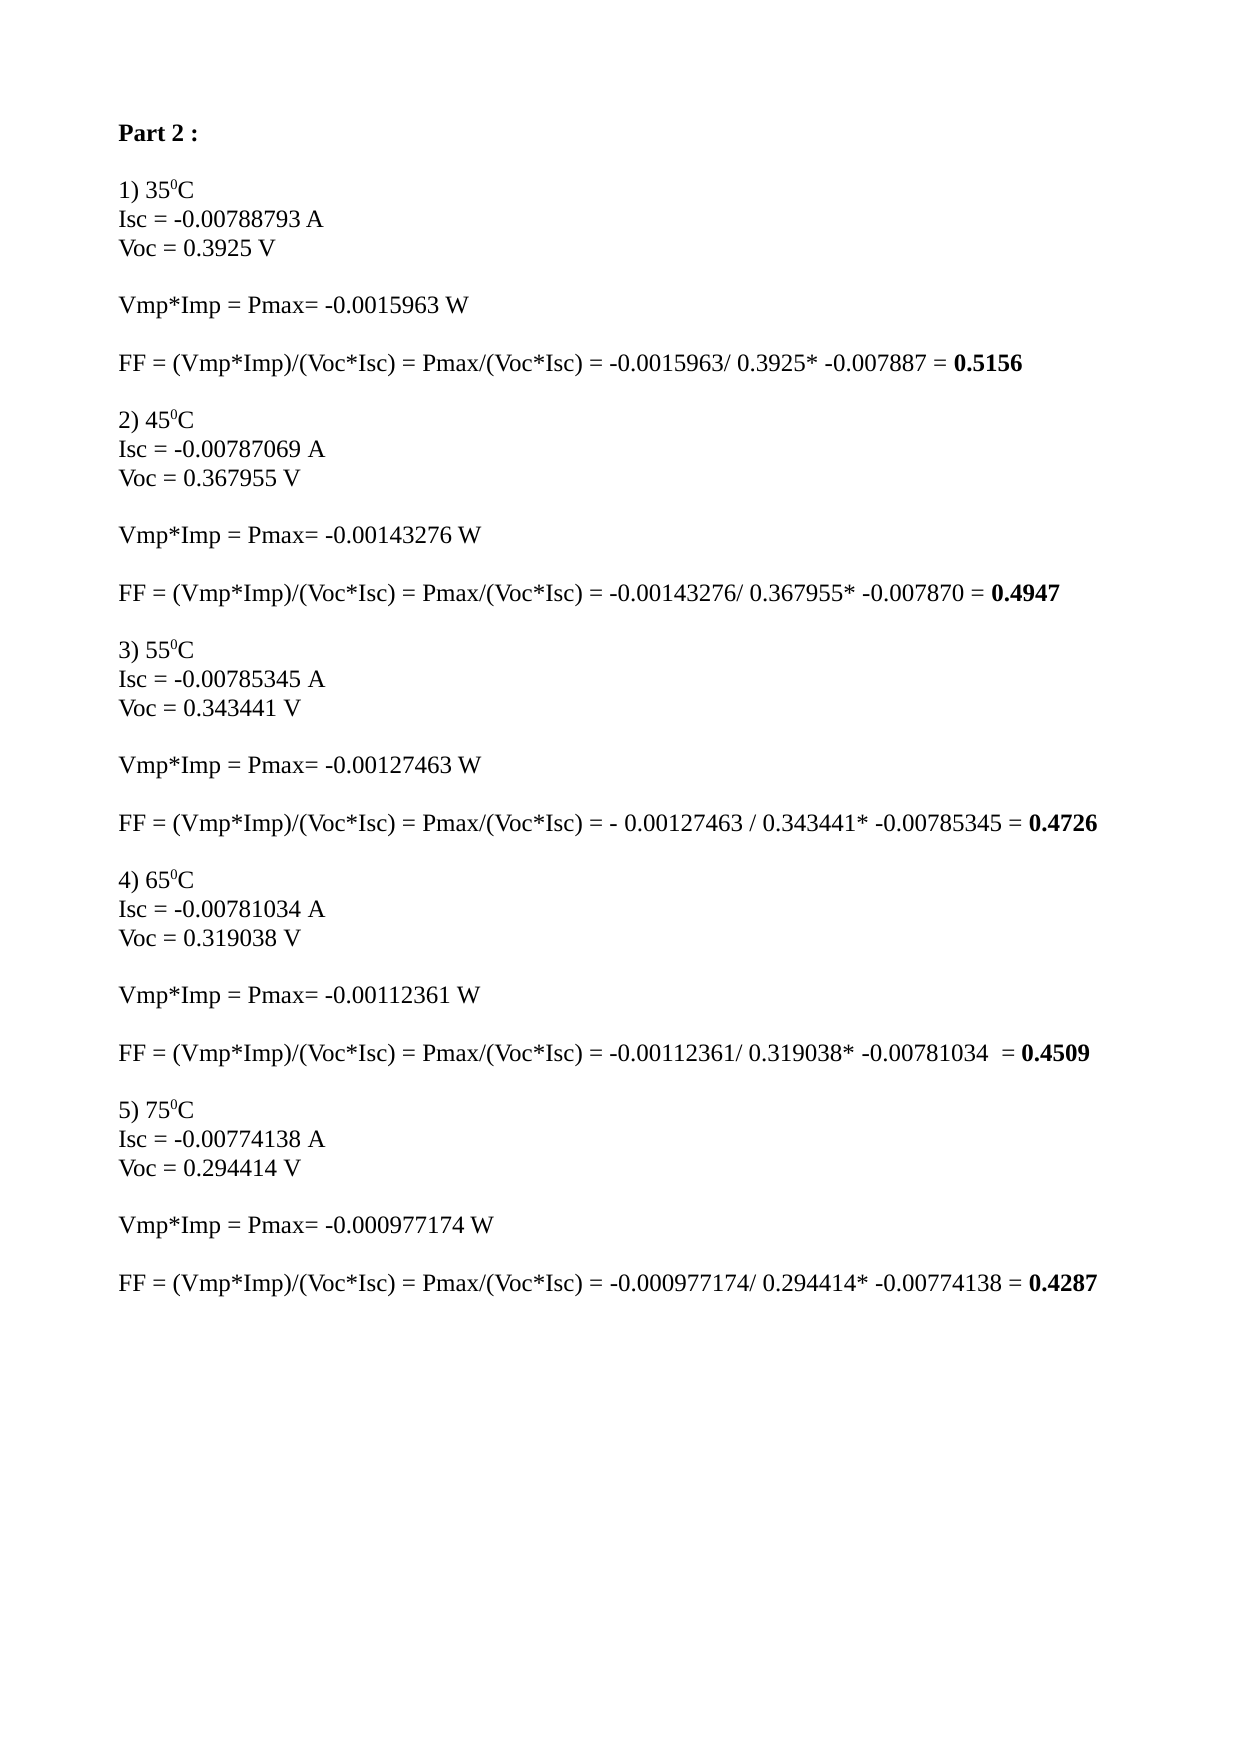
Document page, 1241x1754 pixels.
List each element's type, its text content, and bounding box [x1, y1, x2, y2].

text Voc = 0.319038 V [118, 923, 1122, 952]
text Voc = 0.343441 V [118, 693, 1122, 722]
text 3) 550C [118, 636, 1122, 664]
text Isc = -0.00788793 A [118, 204, 1122, 233]
text FF = (Vmp*Imp)/(Voc*Isc) = Pmax/(Voc*Isc) = -0.0015963/ 0.3925* -0.007887 = 0.5156 [118, 348, 1122, 377]
text FF = (Vmp*Imp)/(Voc*Isc) = Pmax/(Voc*Isc) = -0.000977174/ 0.294414* -0.00774138 = 0.4287 [118, 1268, 1122, 1297]
text Part 2 : [118, 118, 1122, 147]
text Vmp*Imp = Pmax= -0.0015963 W [118, 291, 1122, 319]
text Isc = -0.00781034 A [118, 894, 1122, 923]
text Voc = 0.294414 V [118, 1153, 1122, 1182]
text Vmp*Imp = Pmax= -0.000977174 W [118, 1211, 1122, 1239]
text FF = (Vmp*Imp)/(Voc*Isc) = Pmax/(Voc*Isc) = -0.00112361/ 0.319038* -0.00781034 = 0.4509 [118, 1038, 1122, 1067]
text 5) 750C [118, 1096, 1122, 1124]
text FF = (Vmp*Imp)/(Voc*Isc) = Pmax/(Voc*Isc) = - 0.00127463 / 0.343441* -0.00785345 = 0.4726 [118, 808, 1122, 837]
text 4) 650C [118, 866, 1122, 894]
text Vmp*Imp = Pmax= -0.00143276 W [118, 521, 1122, 549]
text Vmp*Imp = Pmax= -0.00127463 W [118, 751, 1122, 779]
text Voc = 0.367955 V [118, 463, 1122, 492]
text Isc = -0.00774138 A [118, 1124, 1122, 1153]
text Vmp*Imp = Pmax= -0.00112361 W [118, 981, 1122, 1009]
text Isc = -0.00787069 A [118, 434, 1122, 463]
text FF = (Vmp*Imp)/(Voc*Isc) = Pmax/(Voc*Isc) = -0.00143276/ 0.367955* -0.007870 = 0.4947 [118, 578, 1122, 607]
text Voc = 0.3925 V [118, 233, 1122, 262]
text Isc = -0.00785345 A [118, 664, 1122, 693]
text 2) 450C [118, 406, 1122, 434]
text 1) 350C [118, 176, 1122, 204]
